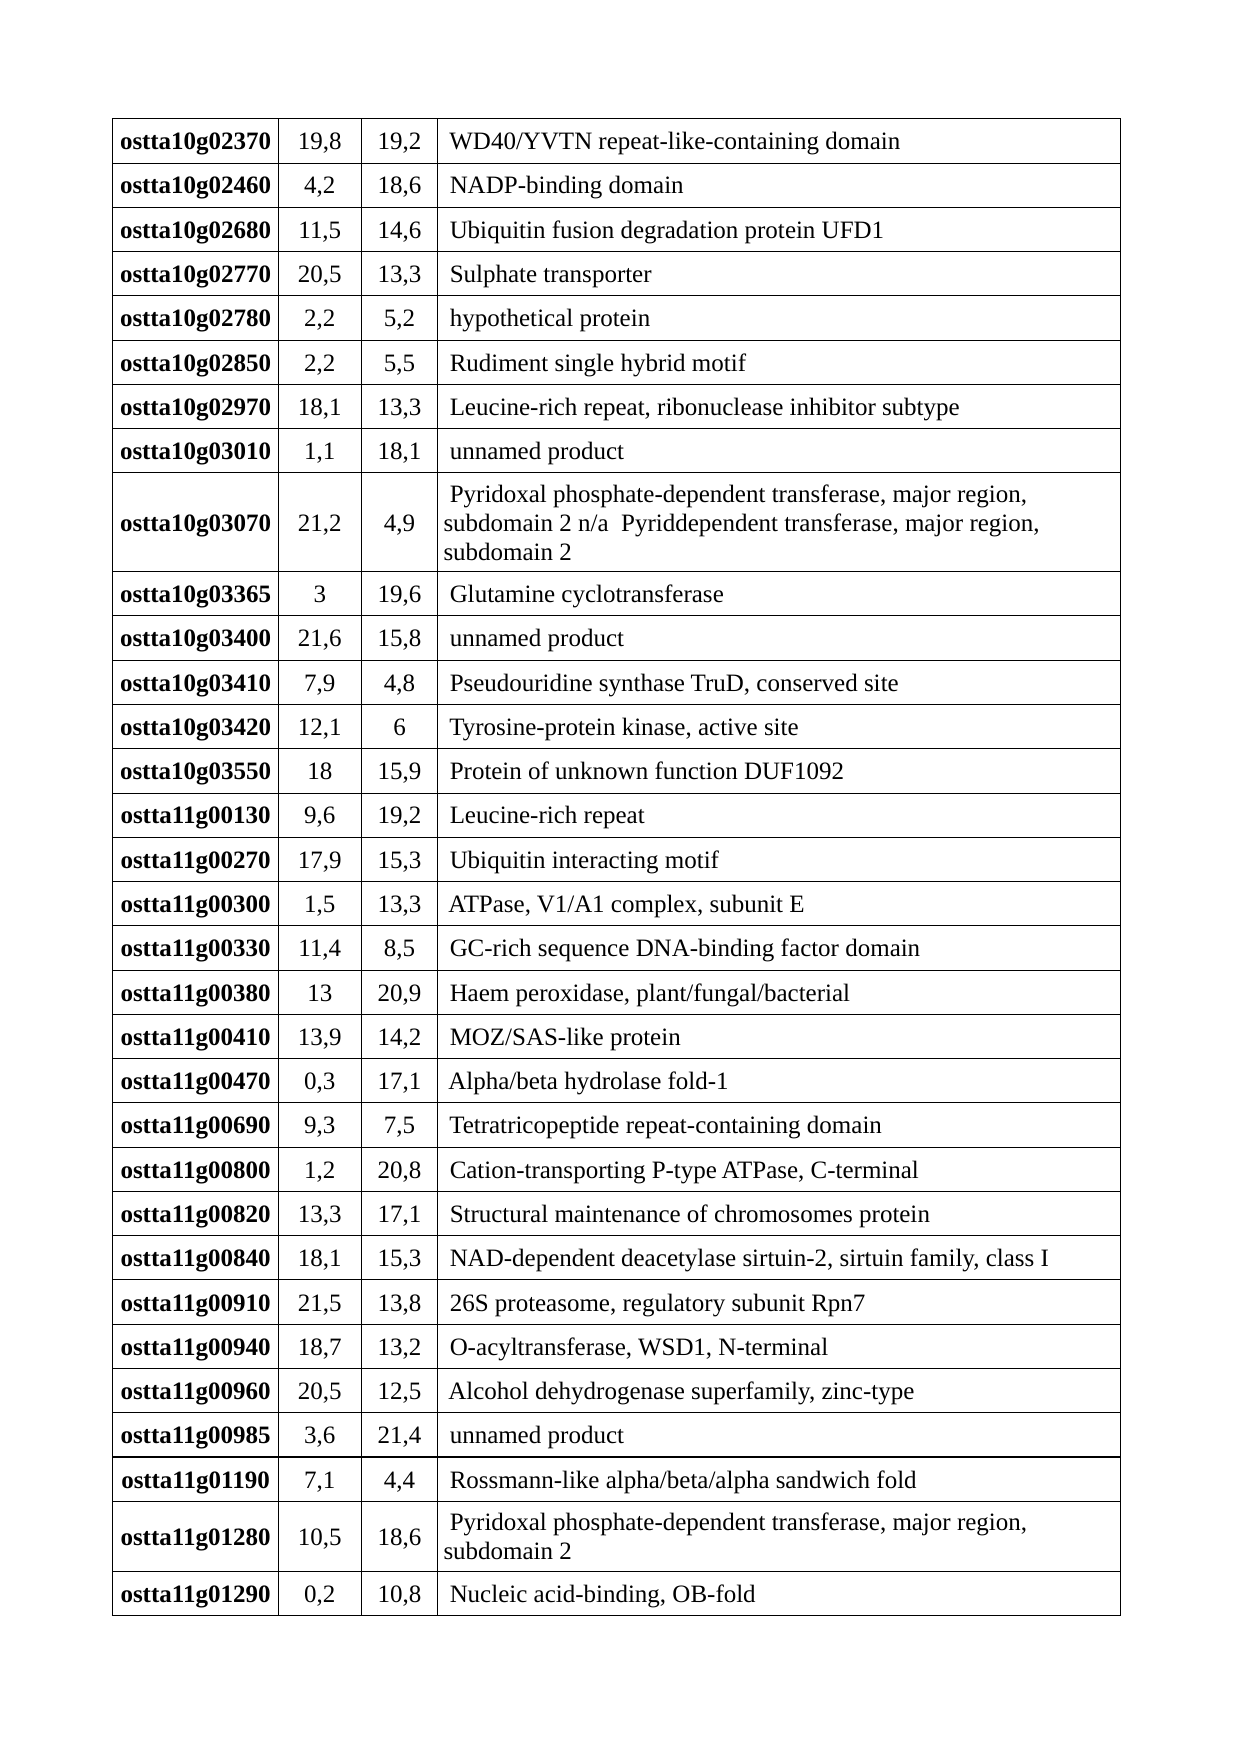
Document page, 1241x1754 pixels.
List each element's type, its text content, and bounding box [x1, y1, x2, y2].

table_cell 18,1 [279, 1236, 361, 1279]
table_cell ostta11g01190 [113, 1458, 278, 1501]
table_cell 13,3 [362, 252, 437, 295]
table_cell ostta11g00820 [113, 1192, 278, 1235]
table_cell 12,1 [279, 705, 361, 748]
table_cell ostta11g00410 [113, 1015, 278, 1058]
table_cell 26S proteasome, regulatory subunit Rpn7 [438, 1280, 1120, 1324]
table_cell ostta11g00985 [113, 1413, 278, 1456]
table_cell 5,2 [362, 296, 437, 339]
table_cell ostta11g00910 [113, 1280, 278, 1324]
table_cell 9,3 [279, 1103, 361, 1147]
table_cell ostta11g00380 [113, 971, 278, 1014]
table_cell 13,8 [362, 1280, 437, 1324]
table_cell ostta11g00690 [113, 1103, 278, 1147]
table_cell 9,6 [279, 794, 361, 837]
table_cell 12,5 [362, 1369, 437, 1412]
table_cell 4,4 [362, 1458, 437, 1501]
table_cell ostta11g00130 [113, 794, 278, 837]
table_cell Glutamine cyclotransferase [438, 572, 1120, 615]
table_cell 13 [279, 971, 361, 1014]
table_cell Protein of unknown function DUF1092 [438, 749, 1120, 792]
table_cell Ubiquitin fusion degradation protein UFD1 [438, 208, 1120, 251]
table_cell 21,5 [279, 1280, 361, 1324]
table_cell 17,9 [279, 838, 361, 881]
table_cell 20,9 [362, 971, 437, 1014]
table_cell 14,6 [362, 208, 437, 251]
table_cell ostta11g00300 [113, 882, 278, 925]
table_cell 7,9 [279, 661, 361, 704]
table_cell 15,9 [362, 749, 437, 792]
table_cell ostta10g03070 [113, 473, 278, 571]
table_cell 18,7 [279, 1325, 361, 1368]
table_cell 19,2 [362, 794, 437, 837]
table_cell Alcohol dehydrogenase superfamily, zinc-type [438, 1369, 1120, 1412]
table_cell 0,2 [279, 1572, 361, 1615]
table_cell 4,9 [362, 473, 437, 571]
table_cell 14,2 [362, 1015, 437, 1058]
table_cell GC-rich sequence DNA-binding factor domain [438, 926, 1120, 969]
table_cell ostta10g02460 [113, 164, 278, 207]
table_cell 10,8 [362, 1572, 437, 1615]
table_cell unnamed product [438, 1413, 1120, 1456]
table_cell NADP-binding domain [438, 164, 1120, 207]
table_cell ostta10g02780 [113, 296, 278, 339]
table_cell 3 [279, 572, 361, 615]
table_cell NAD-dependent deacetylase sirtuin-2, sirtuin family, class I [438, 1236, 1120, 1279]
table_cell Pseudouridine synthase TruD, conserved site [438, 661, 1120, 704]
table_cell Rudiment single hybrid motif [438, 341, 1120, 384]
table_cell 10,5 [279, 1502, 361, 1571]
table_cell 20,5 [279, 252, 361, 295]
table_cell 2,2 [279, 341, 361, 384]
table_cell ostta11g00270 [113, 838, 278, 881]
table_cell 19,8 [279, 119, 361, 162]
table_cell 15,3 [362, 838, 437, 881]
table_cell 5,5 [362, 341, 437, 384]
table_cell ostta10g02680 [113, 208, 278, 251]
table_cell 21,2 [279, 473, 361, 571]
table_cell 11,5 [279, 208, 361, 251]
table_cell hypothetical protein [438, 296, 1120, 339]
table_cell 17,1 [362, 1059, 437, 1102]
table_cell 20,8 [362, 1148, 437, 1191]
table_cell 17,1 [362, 1192, 437, 1235]
table_cell 1,1 [279, 429, 361, 472]
table_cell WD40/YVTN repeat-like-containing domain [438, 119, 1120, 162]
table_cell ostta10g03400 [113, 616, 278, 659]
table_cell Ubiquitin interacting motif [438, 838, 1120, 881]
table_cell ostta10g03550 [113, 749, 278, 792]
table_cell Cation-transporting P-type ATPase, C-terminal [438, 1148, 1120, 1191]
table_cell 13,2 [362, 1325, 437, 1368]
table_cell 20,5 [279, 1369, 361, 1412]
table_cell Pyridoxal phosphate-dependent transferase, major region, subdomain 2 n/a Pyriddependent transferase, major region, subdomain 2 [438, 473, 1120, 571]
table_cell 1,5 [279, 882, 361, 925]
table_cell 18,1 [362, 429, 437, 472]
table_cell 18,6 [362, 164, 437, 207]
table_cell 4,8 [362, 661, 437, 704]
table_cell ATPase, V1/A1 complex, subunit E [438, 882, 1120, 925]
table_cell 21,6 [279, 616, 361, 659]
table_cell Rossmann-like alpha/beta/alpha sandwich fold [438, 1458, 1120, 1501]
table_cell Tetratricopeptide repeat-containing domain [438, 1103, 1120, 1147]
table_cell Structural maintenance of chromosomes protein [438, 1192, 1120, 1235]
table_cell ostta10g02970 [113, 385, 278, 428]
table_cell 6 [362, 705, 437, 748]
table_cell 15,3 [362, 1236, 437, 1279]
table_cell 13,3 [279, 1192, 361, 1235]
table_cell ostta11g01290 [113, 1572, 278, 1615]
table_cell 2,2 [279, 296, 361, 339]
table_cell ostta10g03010 [113, 429, 278, 472]
table_cell ostta11g00840 [113, 1236, 278, 1279]
table_cell 19,6 [362, 572, 437, 615]
table_cell Leucine-rich repeat [438, 794, 1120, 837]
table_cell 13,3 [362, 385, 437, 428]
table_cell ostta10g02850 [113, 341, 278, 384]
table_cell 8,5 [362, 926, 437, 969]
table_cell ostta10g03410 [113, 661, 278, 704]
table_cell 13,3 [362, 882, 437, 925]
table_cell 21,4 [362, 1413, 437, 1456]
table_cell ostta10g03365 [113, 572, 278, 615]
table_cell ostta11g00960 [113, 1369, 278, 1412]
table_cell ostta11g00800 [113, 1148, 278, 1191]
table_cell 1,2 [279, 1148, 361, 1191]
table_cell ostta11g00940 [113, 1325, 278, 1368]
table_cell unnamed product [438, 429, 1120, 472]
table_cell Haem peroxidase, plant/fungal/bacterial [438, 971, 1120, 1014]
table_cell 18,6 [362, 1502, 437, 1571]
table_cell 19,2 [362, 119, 437, 162]
table_cell ostta11g00470 [113, 1059, 278, 1102]
table_cell 7,1 [279, 1458, 361, 1501]
table_cell 7,5 [362, 1103, 437, 1147]
table_cell Alpha/beta hydrolase fold-1 [438, 1059, 1120, 1102]
table_cell unnamed product [438, 616, 1120, 659]
table_cell 15,8 [362, 616, 437, 659]
table_cell 3,6 [279, 1413, 361, 1456]
table_cell ostta10g02370 [113, 119, 278, 162]
table_cell MOZ/SAS-like protein [438, 1015, 1120, 1058]
table_cell Pyridoxal phosphate-dependent transferase, major region, subdomain 2 [438, 1502, 1120, 1571]
table_cell Nucleic acid-binding, OB-fold [438, 1572, 1120, 1615]
table_cell ostta10g02770 [113, 252, 278, 295]
table_cell 18,1 [279, 385, 361, 428]
table_cell 4,2 [279, 164, 361, 207]
table_cell Leucine-rich repeat, ribonuclease inhibitor subtype [438, 385, 1120, 428]
table_cell ostta11g01280 [113, 1502, 278, 1571]
table_cell 13,9 [279, 1015, 361, 1058]
table_cell 18 [279, 749, 361, 792]
table_cell ostta11g00330 [113, 926, 278, 969]
table_cell 11,4 [279, 926, 361, 969]
table_cell Sulphate transporter [438, 252, 1120, 295]
table_cell Tyrosine-protein kinase, active site [438, 705, 1120, 748]
table_cell ostta10g03420 [113, 705, 278, 748]
table_cell O-acyltransferase, WSD1, N-terminal [438, 1325, 1120, 1368]
table_cell 0,3 [279, 1059, 361, 1102]
